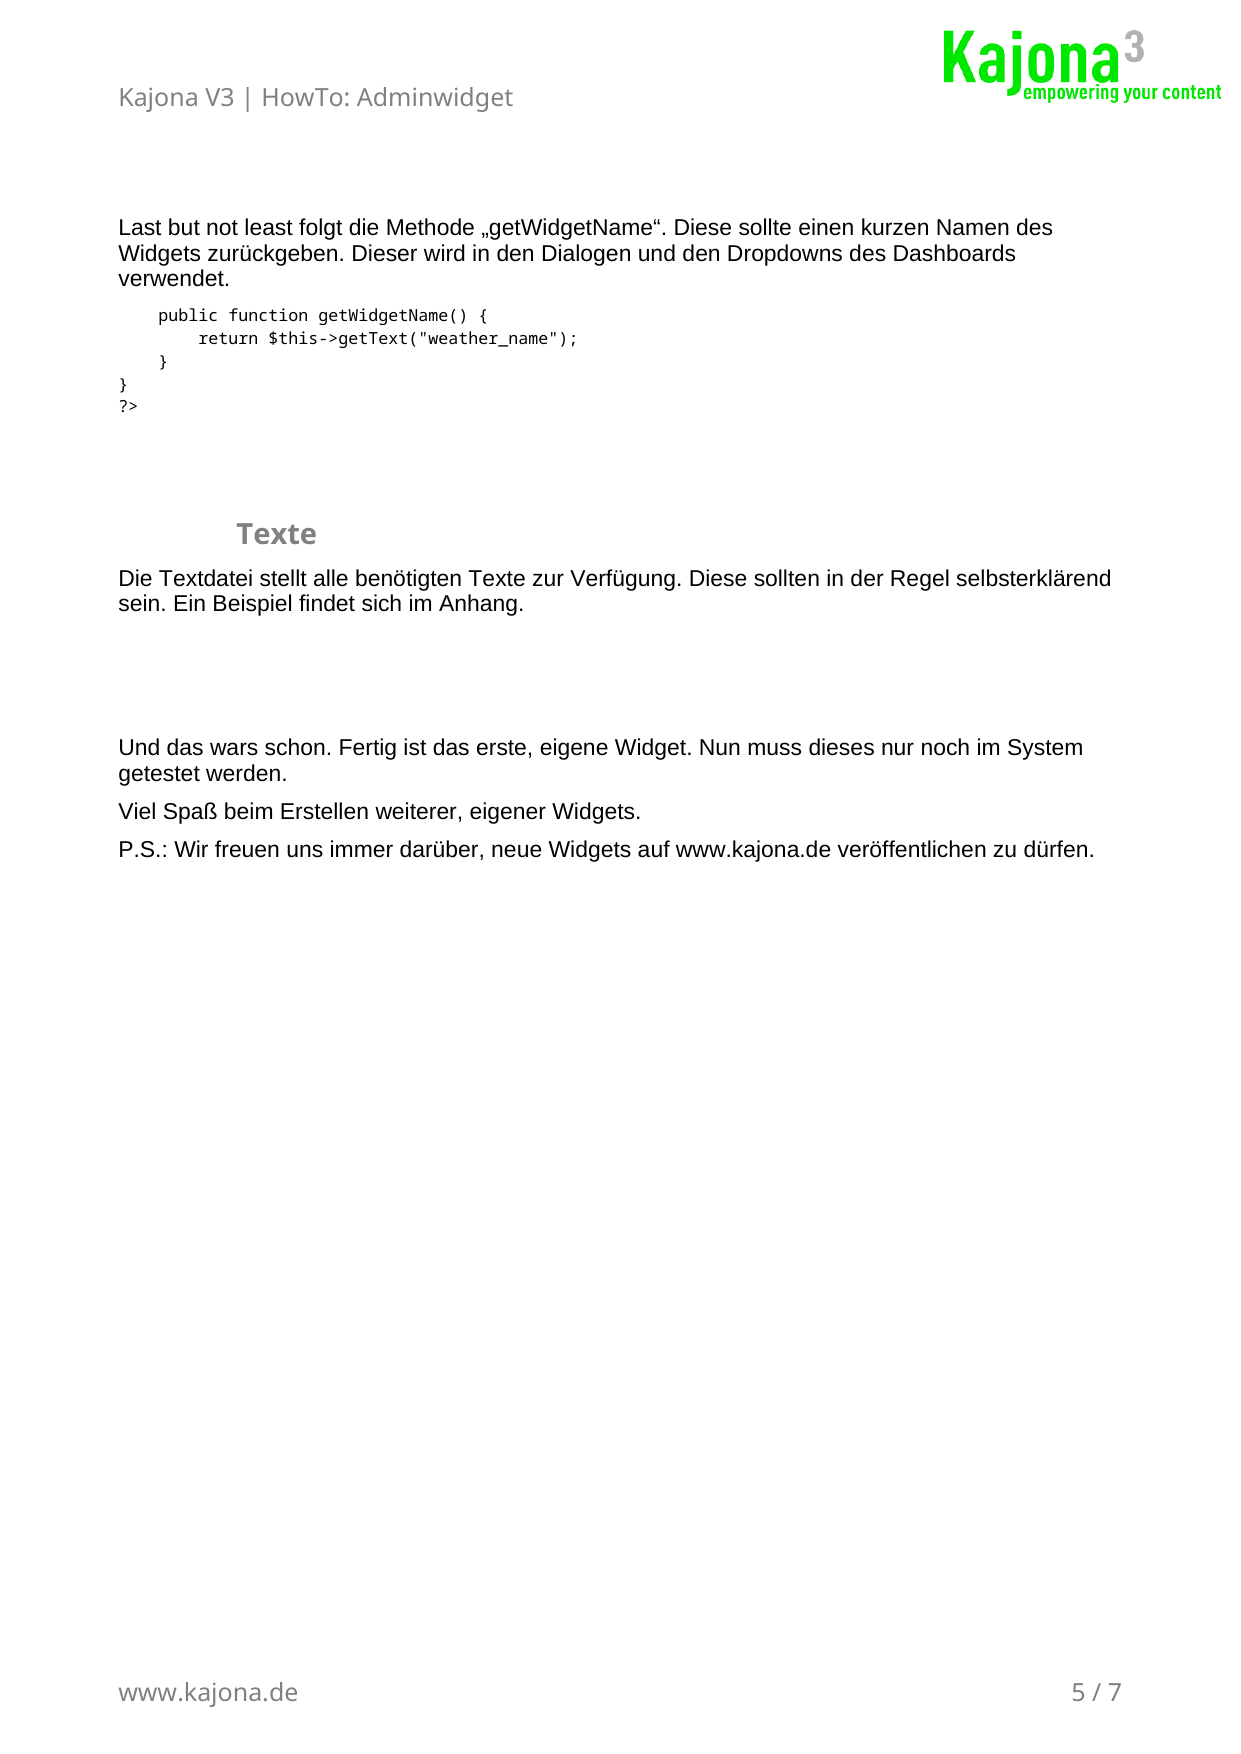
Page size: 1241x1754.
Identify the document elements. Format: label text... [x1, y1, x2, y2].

text Last but not least folgt die Methode „getWidgetName“. Diese sollte einen kurzen Namen des Widgets zurückgeben. Dieser wird in den Dialogen und den Dropdowns des Dashboards verwendet. [118, 215, 1122, 292]
text Viel Spaß beim Erstellen weiterer, eigener Widgets. [118, 798, 1122, 824]
text P.S.: Wir freuen uns immer darüber, neue Widgets auf www.kajona.de veröffentlichen zu dürfen. [118, 836, 1122, 862]
subtitle Texte [118, 513, 1122, 553]
text Und das wars schon. Fertig ist das erste, eigene Widget. Nun muss dieses nur noch im System getestet werden. [118, 734, 1122, 786]
text public function getWidgetName() { return $this->getText("weather_name"); } } ?> [118, 304, 1122, 418]
text Die Textdatei stellt alle benötigten Texte zur Verfügung. Diese sollten in der Regel selbsterklärend sein. Ein Beispiel findet sich im Anhang. [118, 565, 1122, 616]
picture [944, 30, 1221, 103]
